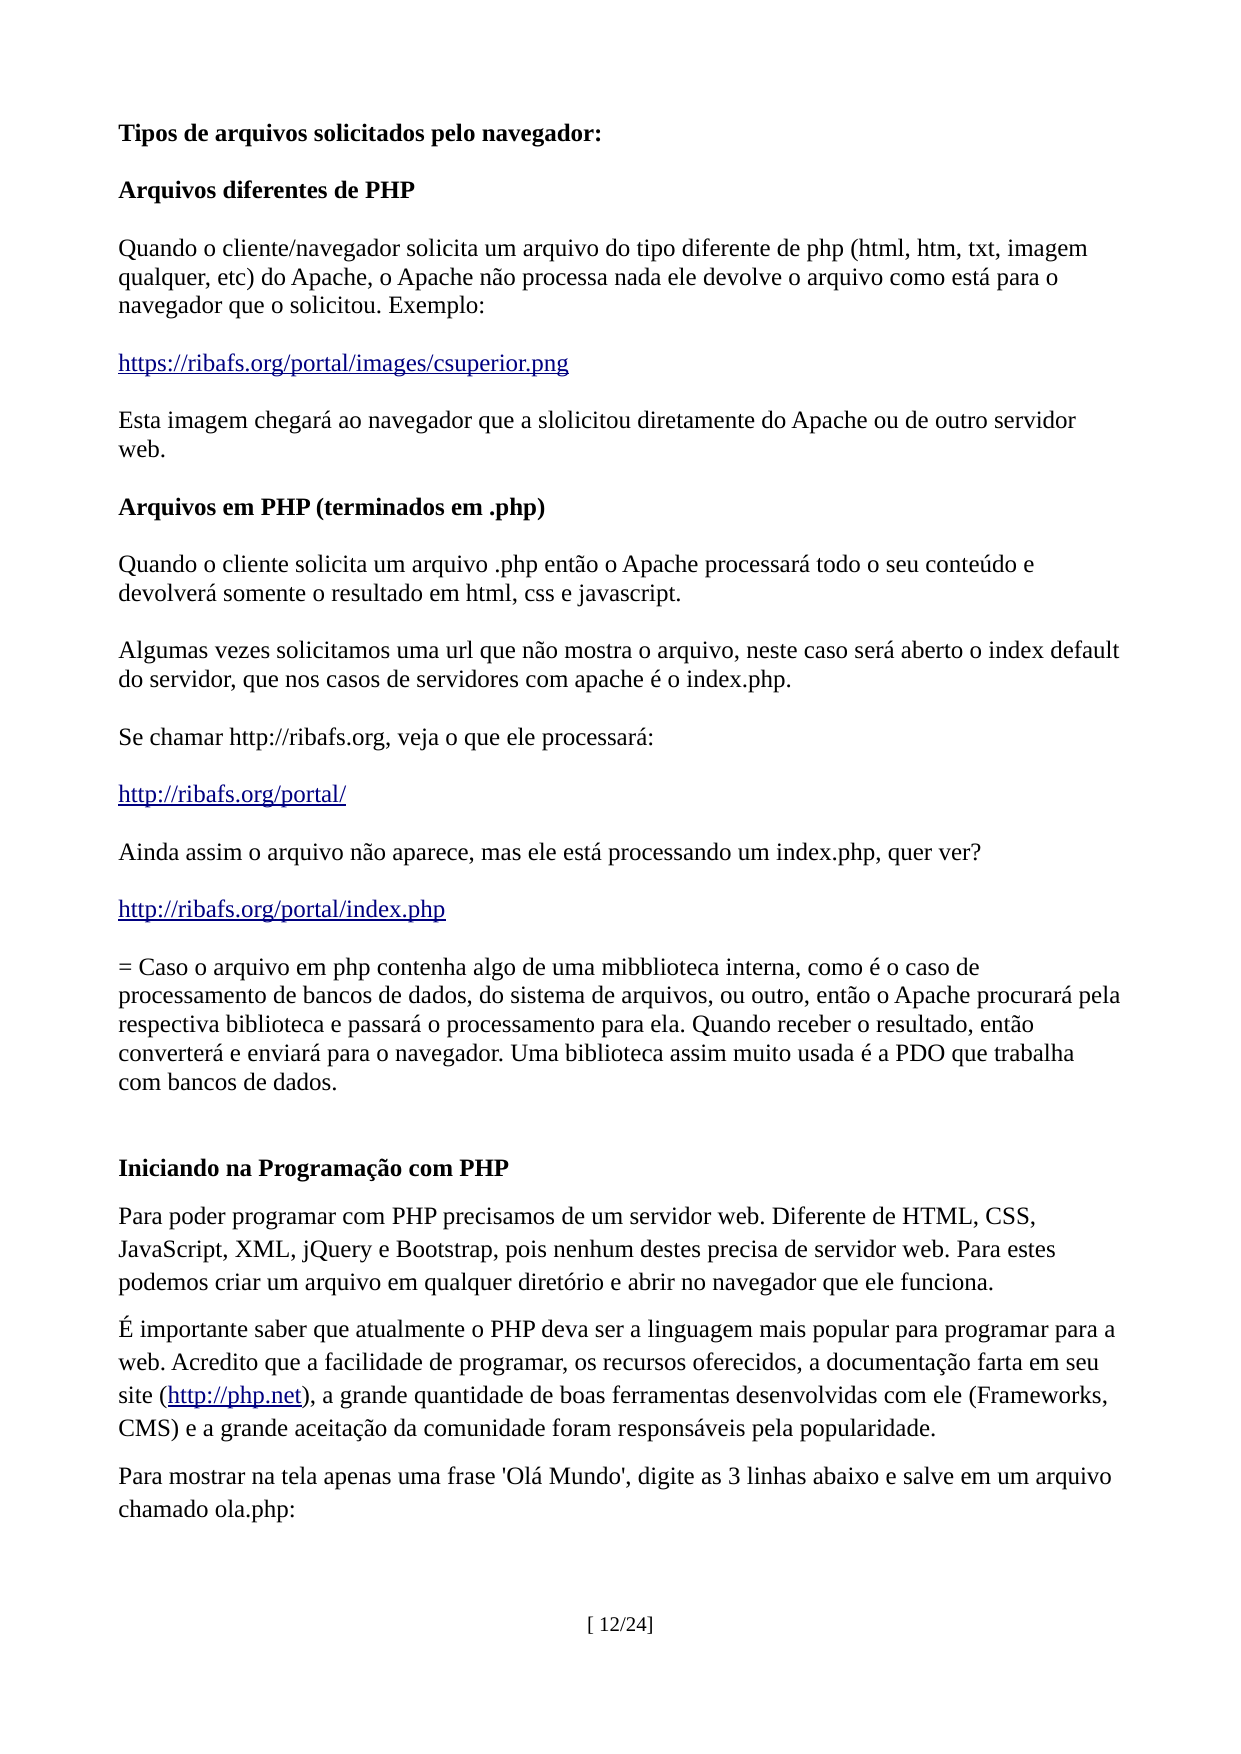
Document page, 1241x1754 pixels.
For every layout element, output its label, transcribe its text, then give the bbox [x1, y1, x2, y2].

text Quando o cliente/navegador solicita um arquivo do tipo diferente de php (html, htm, txt, imagem qualquer, etc) do Apache, o Apache não processa nada ele devolve o arquivo como está para o navegador que o solicitou. Exemplo: [118, 233, 1122, 319]
text Arquivos diferentes de PHP [118, 176, 1122, 204]
text Tipos de arquivos solicitados pelo navegador: [118, 118, 1122, 147]
text Para mostrar na tela apenas uma frase 'Olá Mundo', digite as 3 linhas abaixo e salve em um arquivo chamado ola.php: [118, 1461, 1122, 1523]
text http://ribafs.org/portal/ [118, 779, 1122, 808]
text http://ribafs.org/portal/index.php [118, 894, 1122, 923]
text Algumas vezes solicitamos uma url que não mostra o arquivo, neste caso será aberto o index default do servidor, que nos casos de servidores com apache é o index.php. [118, 636, 1122, 693]
text Arquivos em PHP (terminados em .php) [118, 492, 1122, 521]
text = Caso o arquivo em php contenha algo de uma mibblioteca interna, como é o caso de processamento de bancos de dados, do sistema de arquivos, ou outro, então o Apache procurará pela respectiva biblioteca e passará o processamento para ela. Quando receber o resultado, então converterá e enviará para o navegador. Uma biblioteca assim muito usada é a PDO que trabalha com bancos de dados. [118, 952, 1122, 1096]
text Quando o cliente solicita um arquivo .php então o Apache processará todo o seu conteúdo e devolverá somente o resultado em html, css e javascript. [118, 549, 1122, 607]
text https://ribafs.org/portal/images/csuperior.png [118, 348, 1122, 377]
text Para poder programar com PHP precisamos de um servidor web. Diferente de HTML, CSS, JavaScript, XML, jQuery e Bootstrap, pois nenhum destes precisa de servidor web. Para estes podemos criar um arquivo em qualquer diretório e abrir no navegador que ele funciona. [118, 1201, 1122, 1296]
text Iniciando na Programação com PHP [118, 1153, 1122, 1182]
text Esta imagem chegará ao navegador que a slolicitou diretamente do Apache ou de outro servidor web. [118, 406, 1122, 463]
text É importante saber que atualmente o PHP deva ser a linguagem mais popular para programar para a web. Acredito que a facilidade de programar, os recursos oferecidos, a documentação farta em seu site (http://php.net), a grande quantidade de boas ferramentas desenvolvidas com ele (Frameworks, CMS) e a grande aceitação da comunidade foram responsáveis pela popularidade. [118, 1314, 1122, 1442]
text Ainda assim o arquivo não aparece, mas ele está processando um index.php, quer ver? [118, 837, 1122, 866]
text Se chamar http://ribafs.org, veja o que ele processará: [118, 722, 1122, 751]
